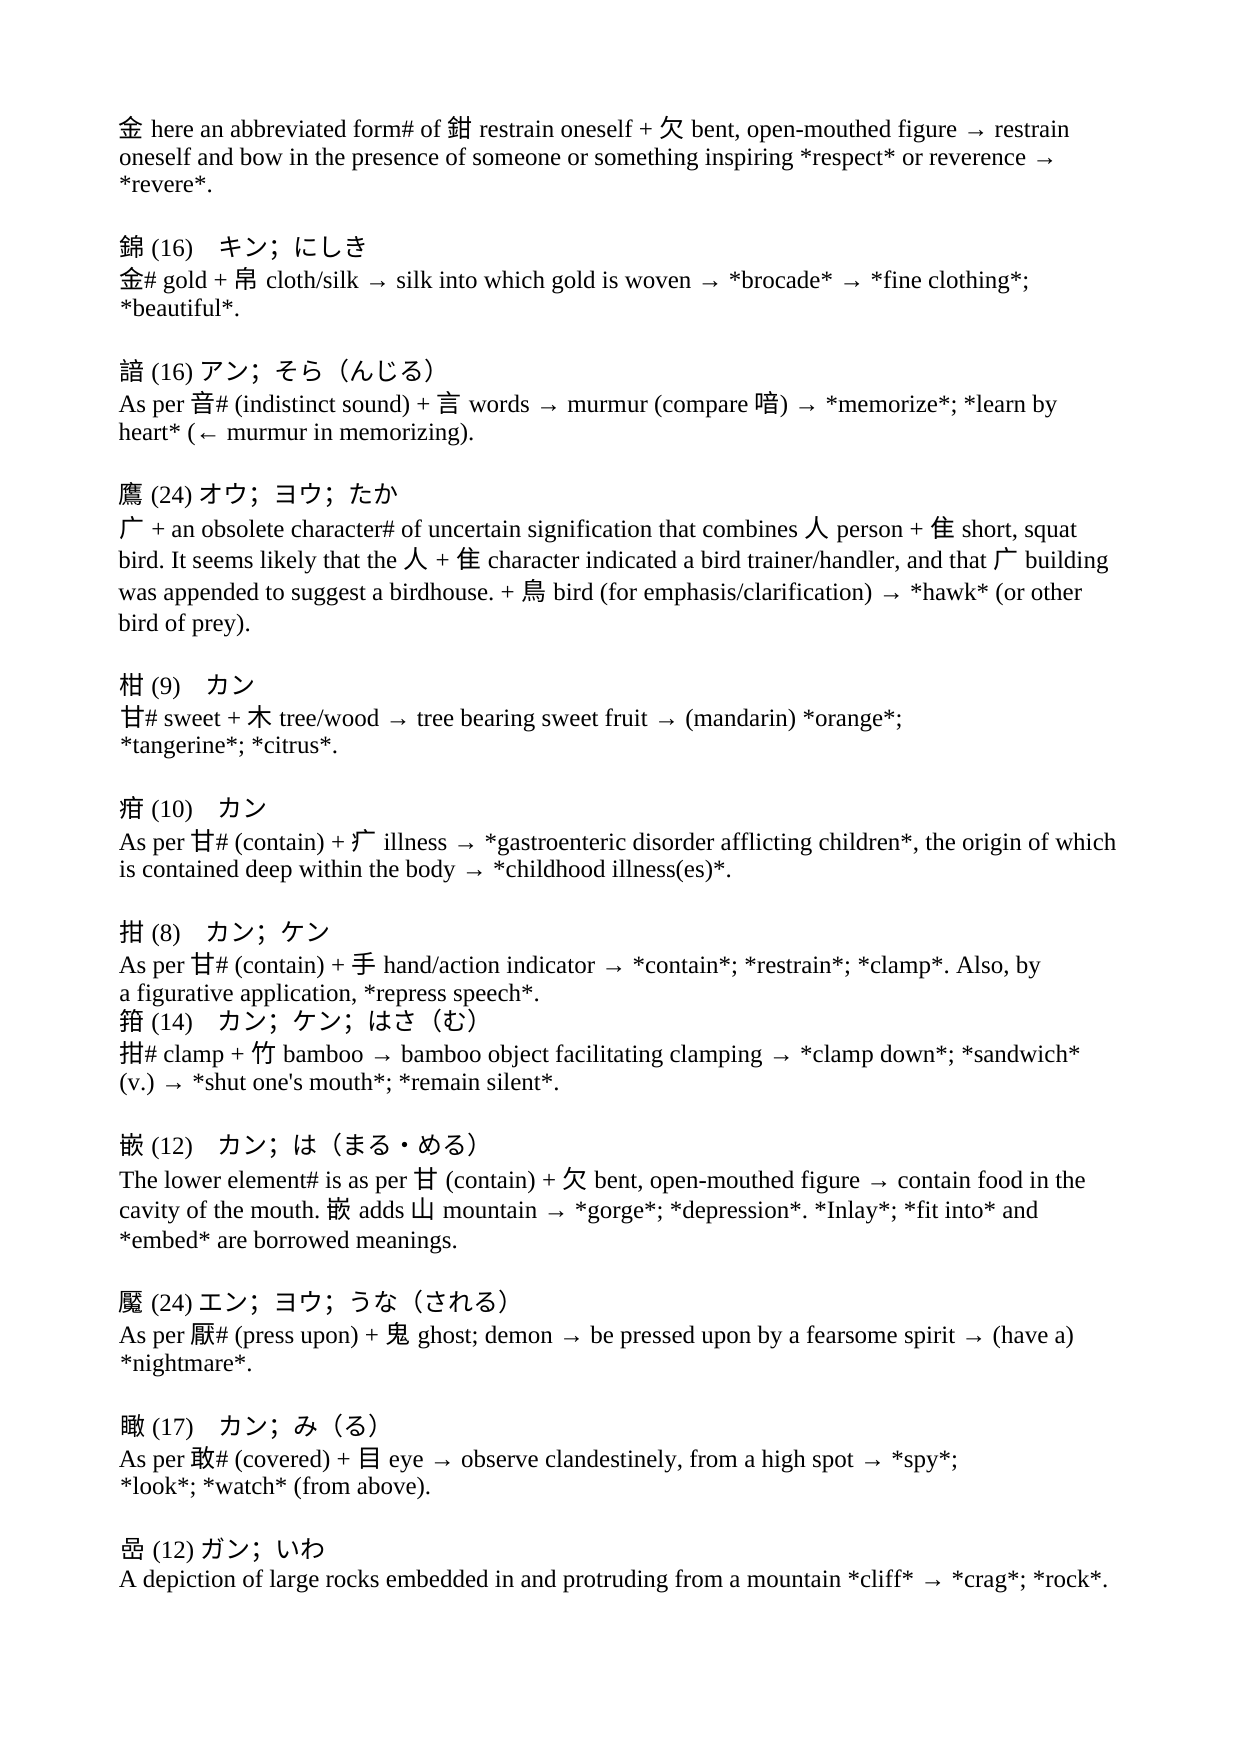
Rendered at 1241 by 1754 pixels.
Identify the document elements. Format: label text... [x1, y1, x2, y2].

text 柑 (9) カン [119, 671, 1123, 699]
text 諳 (16) アン；そら（んじる） [119, 357, 1123, 385]
text 魘 (24) エン；ヨウ；うな（される） [119, 1288, 1123, 1317]
text As per 敢# (covered) + 目 eye → observe clandestinely, from a high spot → *spy*; *look*; *watch* (from above). [118, 1445, 1040, 1500]
text 甘# sweet + 木 tree/wood → tree bearing sweet fruit → (mandarin) *orange*; *tangerine*; *citrus*. [120, 704, 1033, 759]
text 广 + an obsolete character# of uncertain signification that combines 人 person + 隹 short, squat bird. It seems likely that the 人 + 隹 character indicated a bird trainer/handler, and that 广 building was appended to suggest a birdhouse. + 鳥 bird (for emphasis/clarification) → *hawk* (or other bird of prey). [118, 514, 1110, 636]
text 瞰 (17) カン；み（る） [120, 1411, 1123, 1440]
text The lower element# is as per 甘 (contain) + 欠 bent, open-mouthed figure → contain food in the cavity of the mouth. 嵌 adds 山 mountain → *gorge*; *depression*. *Inlay*; *fit into* and *embed* are borrowed meanings. [119, 1164, 1087, 1254]
text As per 甘# (contain) + 疒 illness → *gastroenteric disorder afflicting children*, the origin of which is contained deep within the body → *childhood illness(es)*. [118, 828, 1117, 883]
text 嵒 (12) ガン；いわ [120, 1535, 1123, 1564]
text As per 甘# (contain) + 手 hand/action indicator → *contain*; *restrain*; *clamp*. Also, by a figurative application, *repress speech*. [118, 952, 1058, 1007]
text 金# gold + 帛 cloth/silk → silk into which gold is woven → *brocade* → *fine clothing*; *beautiful*. [119, 267, 1030, 322]
text 箝 (14) カン；ケン；はさ（む） [119, 1007, 1123, 1036]
text 錦 (16) キン；にしき [119, 233, 1123, 262]
text 鷹 (24) オウ；ヨウ；たか [119, 480, 1123, 509]
text A depiction of large rocks embedded in and protruding from a mountain *cliff* → *crag*; *rock*. [118, 1564, 1123, 1593]
text As per 厭# (press upon) + 鬼 ghost; demon → be pressed upon by a fearsome spirit → (have a) *nightmare*. [118, 1322, 1075, 1376]
text 拑# clamp + 竹 bamboo → bamboo object facilitating clamping → *clamp down*; *sandwich* (v.) → *shut one's mouth*; *remain silent*. [119, 1041, 1121, 1096]
text 嵌 (12) カン；は（まる・める） [119, 1131, 1123, 1159]
text As per 音# (indistinct sound) + 言 words → murmur (compare 喑) → *memorize*; *learn by heart* (← murmur in memorizing). [118, 391, 1059, 445]
text 疳 (10) カン [119, 794, 1123, 823]
text 金 here an abbreviated form# of 鉗 restrain oneself + 欠 bent, open-mouthed figure → restrain oneself and bow in the presence of someone or something inspiring *respect* or reverence → *revere*. [119, 116, 1072, 198]
text 拑 (8) カン；ケン [119, 918, 1123, 947]
